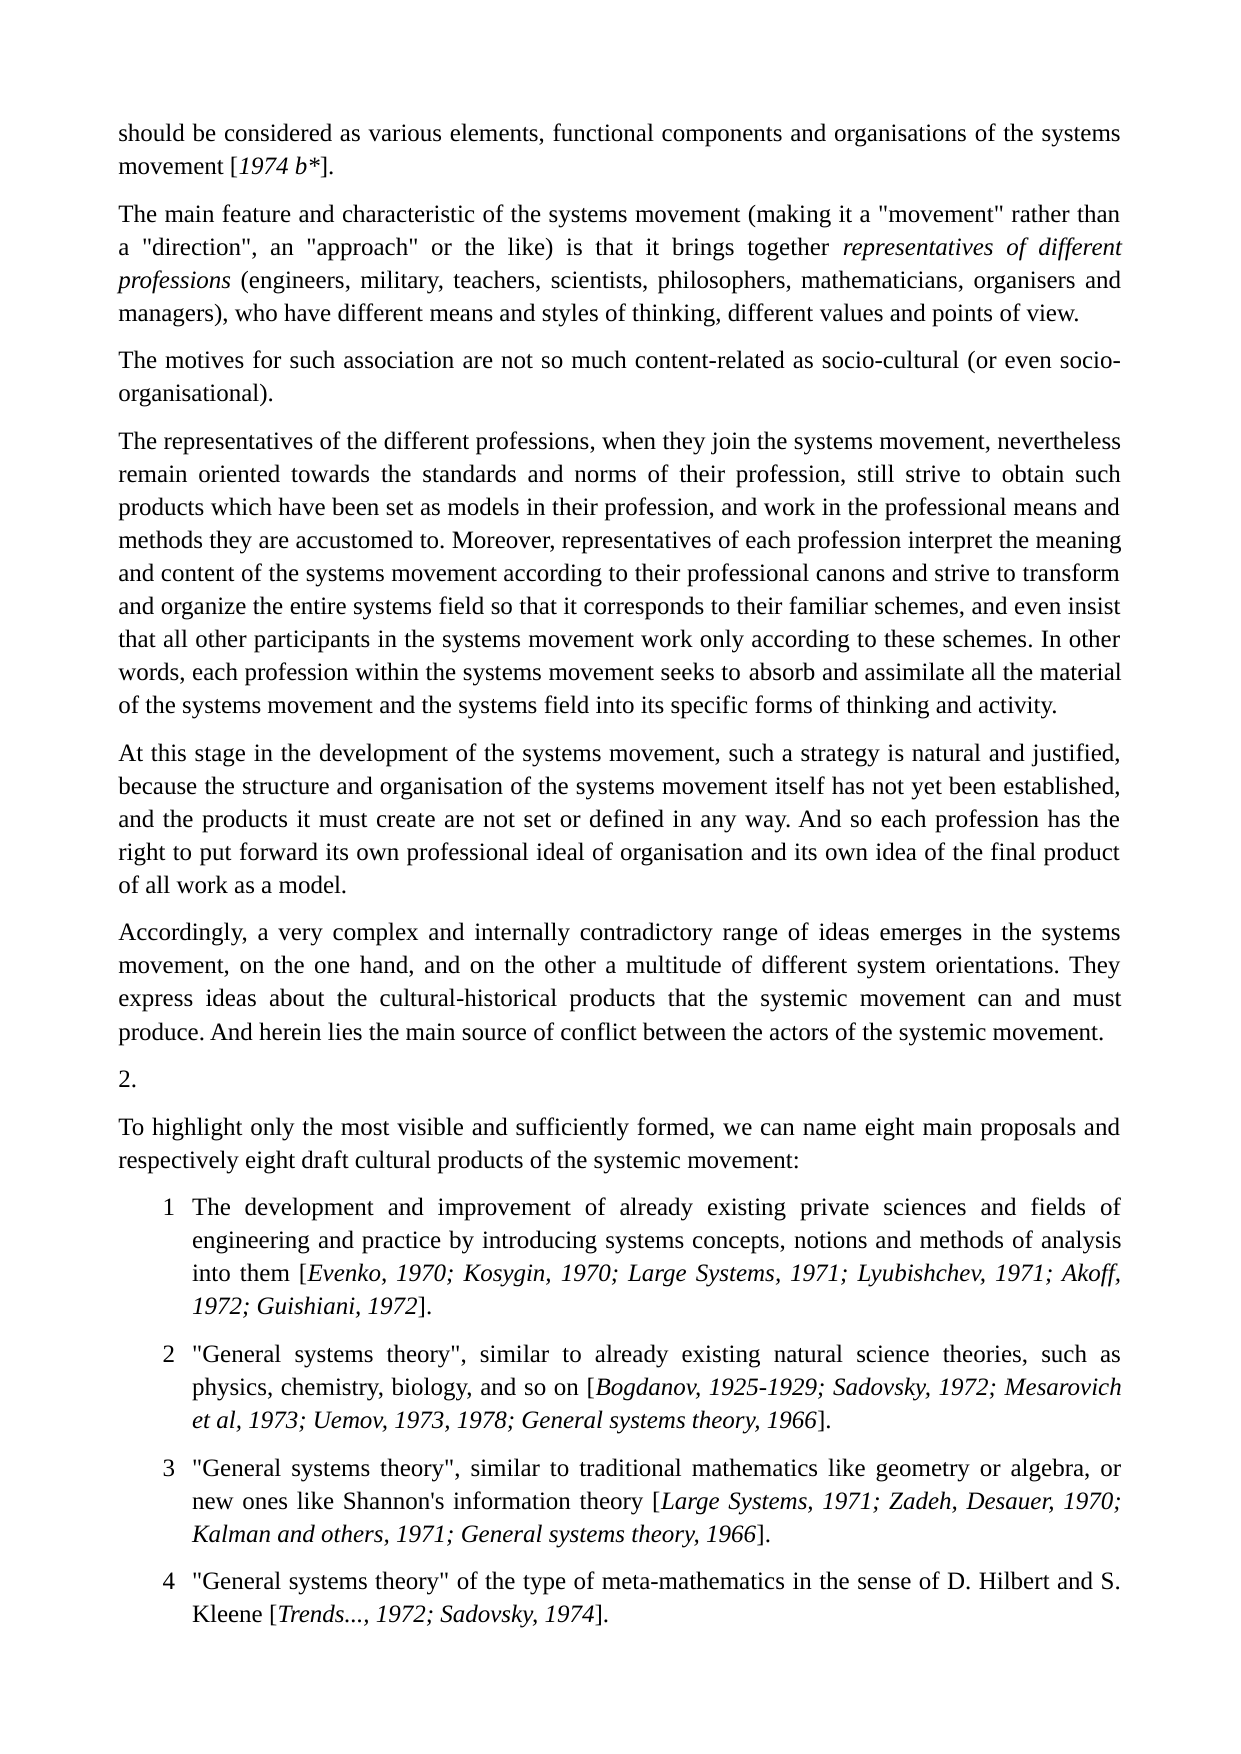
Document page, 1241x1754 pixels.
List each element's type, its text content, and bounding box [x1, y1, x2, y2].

list "General systems theory", similar to already existing natural science theories, such as physics, chemistry, biology, and so on [Bogdanov, 1925-1929; Sadovsky, 1972; Mesarovich et al, 1973; Uemov, 1973, 1978; General systems theory, 1966]. [162, 1339, 1122, 1434]
list "General systems theory" of the type of meta-mathematics in the sense of D. Hilbert and S. Kleene [Trends..., 1972; Sadovsky, 1974]. [162, 1566, 1122, 1628]
text Accordingly, a very complex and internally contradictory range of ideas emerges in the systems movement, on the one hand, and on the other a multitude of different system orientations. They express ideas about the cultural-historical products that the systemic movement can and must produce. And herein lies the main source of conflict between the actors of the systemic movement. [118, 917, 1122, 1045]
text To highlight only the most visible and sufficiently formed, we can name eight main proposals and respectively eight draft cultural products of the systemic movement: [118, 1112, 1122, 1173]
text The motives for such association are not so much content-related as socio-cultural (or even socio-organisational). [118, 345, 1122, 407]
text 2. [118, 1064, 1122, 1093]
text The main feature and characteristic of the systems movement (making it a "movement" rather than a "direction", an "approach" or the like) is that it brings together representatives of different professions (engineers, military, teachers, scientists, philosophers, mathematicians, organisers and managers), who have different means and styles of thinking, different values and points of view. [118, 199, 1122, 327]
text The representatives of the different professions, when they join the systems movement, nevertheless remain oriented towards the standards and norms of their profession, still strive to obtain such products which have been set as models in their profession, and work in the professional means and methods they are accustomed to. Moreover, representatives of each profession interpret the meaning and content of the systems movement according to their professional canons and strive to transform and organize the entire systems field so that it corresponds to their familiar schemes, and even insist that all other participants in the systems movement work only according to these schemes. In other words, each profession within the systems movement seeks to absorb and assimilate all the material of the systems movement and the systems field into its specific forms of thinking and activity. [118, 426, 1122, 719]
list "General systems theory", similar to traditional mathematics like geometry or algebra, or new ones like Shannon's information theory [Large Systems, 1971; Zadeh, Desauer, 1970; Kalman and others, 1971; General systems theory, 1966]. [162, 1453, 1122, 1547]
list The development and improvement of already existing private sciences and fields of engineering and practice by introducing systems concepts, notions and methods of analysis into them [Evenko, 1970; Kosygin, 1970; Large Systems, 1971; Lyubishchev, 1971; Akoff, 1972; Guishiani, 1972]. [162, 1192, 1122, 1320]
text - should be considered as various elements, functional components and organisations of the systems movement [1974 b*]. [118, 118, 1122, 180]
text At this stage in the development of the systems movement, such a strategy is natural and justified, because the structure and organisation of the systems movement itself has not yet been established, and the products it must create are not set or defined in any way. And so each profession has the right to put forward its own professional ideal of organisation and its own idea of the final product of all work as a model. [118, 738, 1122, 899]
